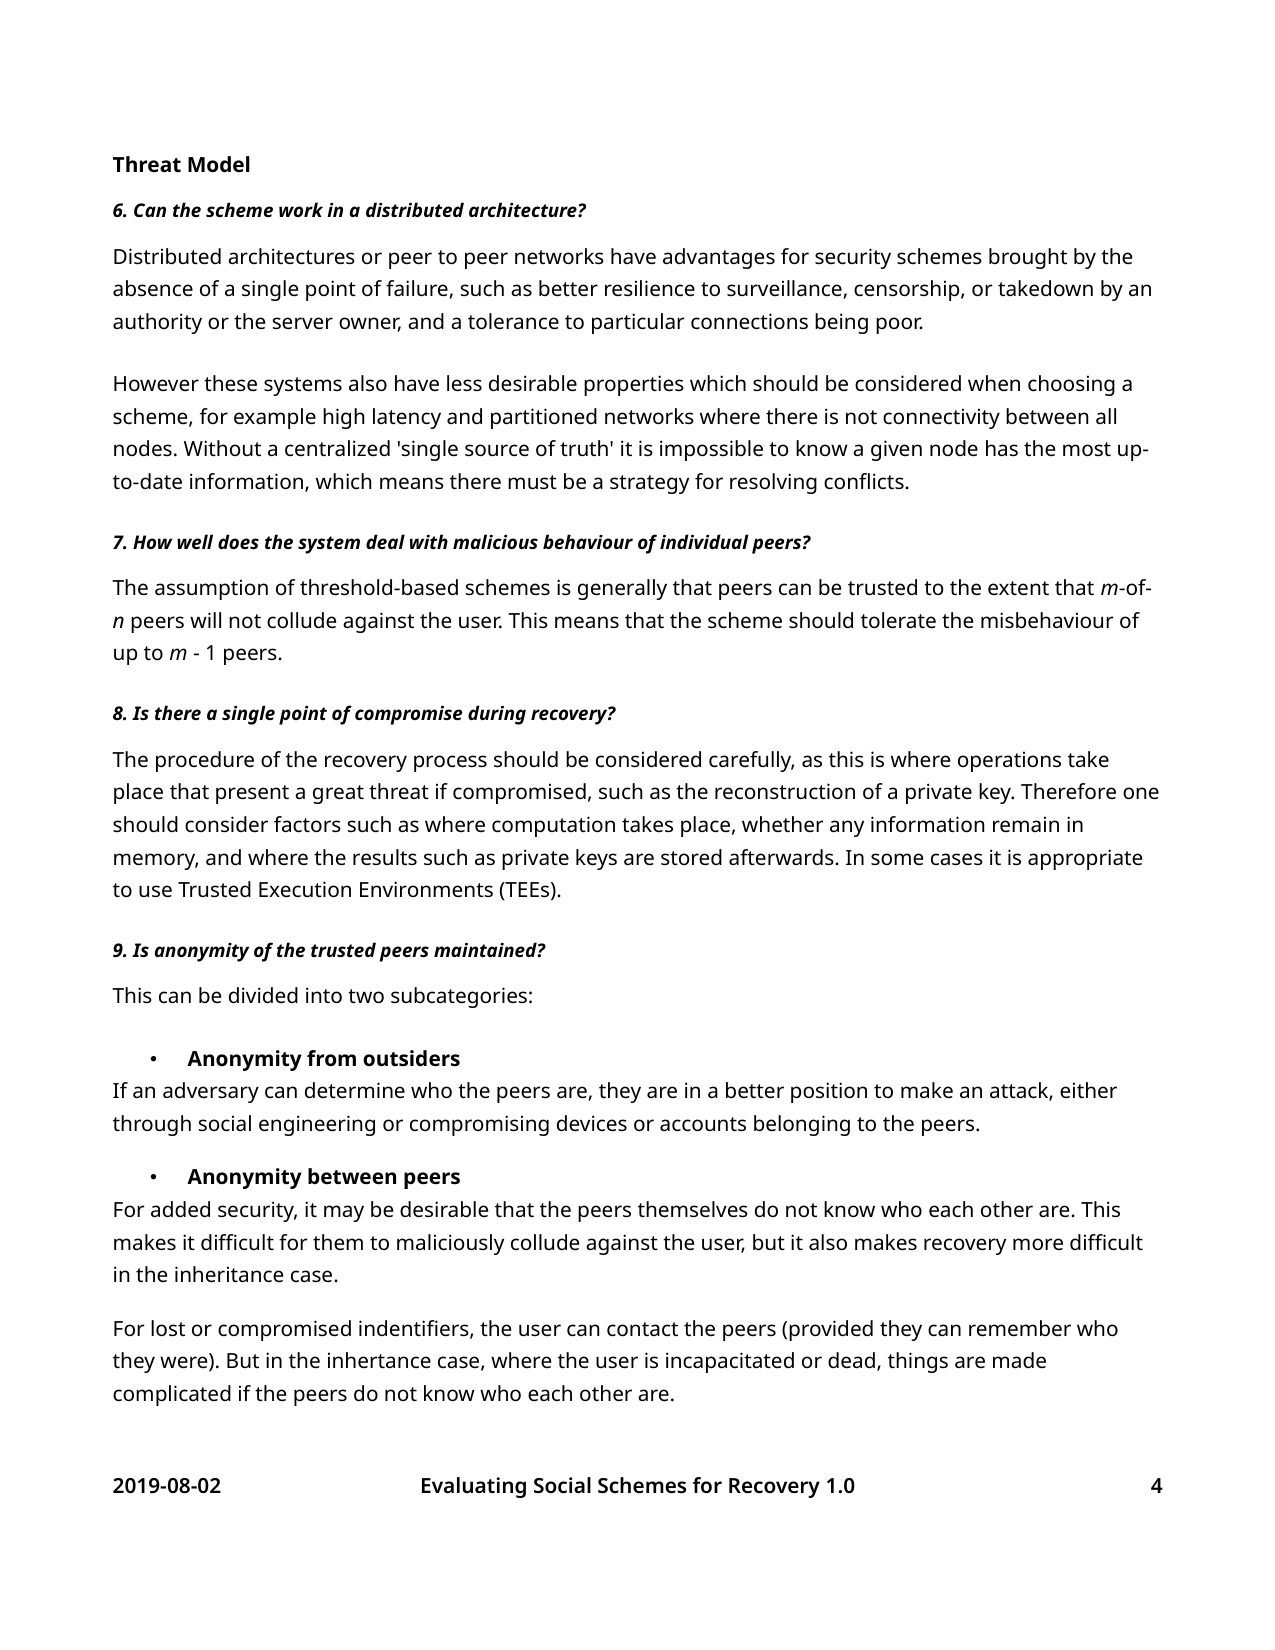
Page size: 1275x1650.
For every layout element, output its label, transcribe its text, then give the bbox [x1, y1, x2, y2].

text This can be divided into two subcategories: [112, 982, 1162, 1010]
text For added security, it may be desirable that the peers themselves do not know who each other are. This makes it difficult for them to maliciously collude against the user, but it also makes recovery more difficult in the inheritance case. [112, 1195, 1162, 1289]
list Anonymity between peers [150, 1162, 1162, 1191]
text Distributed architectures or peer to peer networks have advantages for security schemes brought by the absence of a single point of failure, such as better resilience to surveillance, censorship, or takedown by an authority or the server owner, and a tolerance to particular connections being poor. [112, 242, 1162, 336]
text The assumption of threshold-based schemes is generally that peers can be trusted to the extent that m-of-n peers will not collude against the user. This means that the scheme should tolerate the misbehaviour of up to m - 1 peers. [112, 573, 1162, 667]
text If an adversary can determine who the peers are, they are in a better position to make an attack, either through social engineering or compromising devices or accounts belonging to the peers. [112, 1076, 1162, 1137]
subtitle 9. Is anonymity of the trusted peers maintained? [112, 937, 1162, 963]
subtitle 6. Can the scheme work in a distributed architecture? [112, 198, 1162, 223]
subtitle 8. Is there a single point of compromise during recovery? [112, 701, 1162, 726]
list Anonymity from outsiders [150, 1044, 1162, 1072]
text For lost or compromised indentifiers, the user can contact the peers (provided they can remember who they were). But in the inhertance case, where the user is incapacitated or dead, things are made complicated if the peers do not know who each other are. [112, 1314, 1162, 1407]
text However these systems also have less desirable properties which should be considered when choosing a scheme, for example high latency and partitioned networks where there is not connectivity between all nodes. Without a centralized 'single source of truth' it is impossible to know a given node has the most up-to-date information, which means there must be a strategy for resolving conflicts. [112, 369, 1162, 495]
subtitle Threat Model [112, 150, 1162, 178]
subtitle 7. How well does the system deal with malicious behaviour of individual peers? [112, 529, 1162, 554]
text The procedure of the recovery process should be considered carefully, as this is where operations take place that present a great threat if compromised, such as the reconstruction of a private key. Therefore one should consider factors such as where computation takes place, whether any information remain in memory, and where the results such as private keys are stored afterwards. In some cases it is appropriate to use Trusted Execution Environments (TEEs). [112, 745, 1162, 904]
